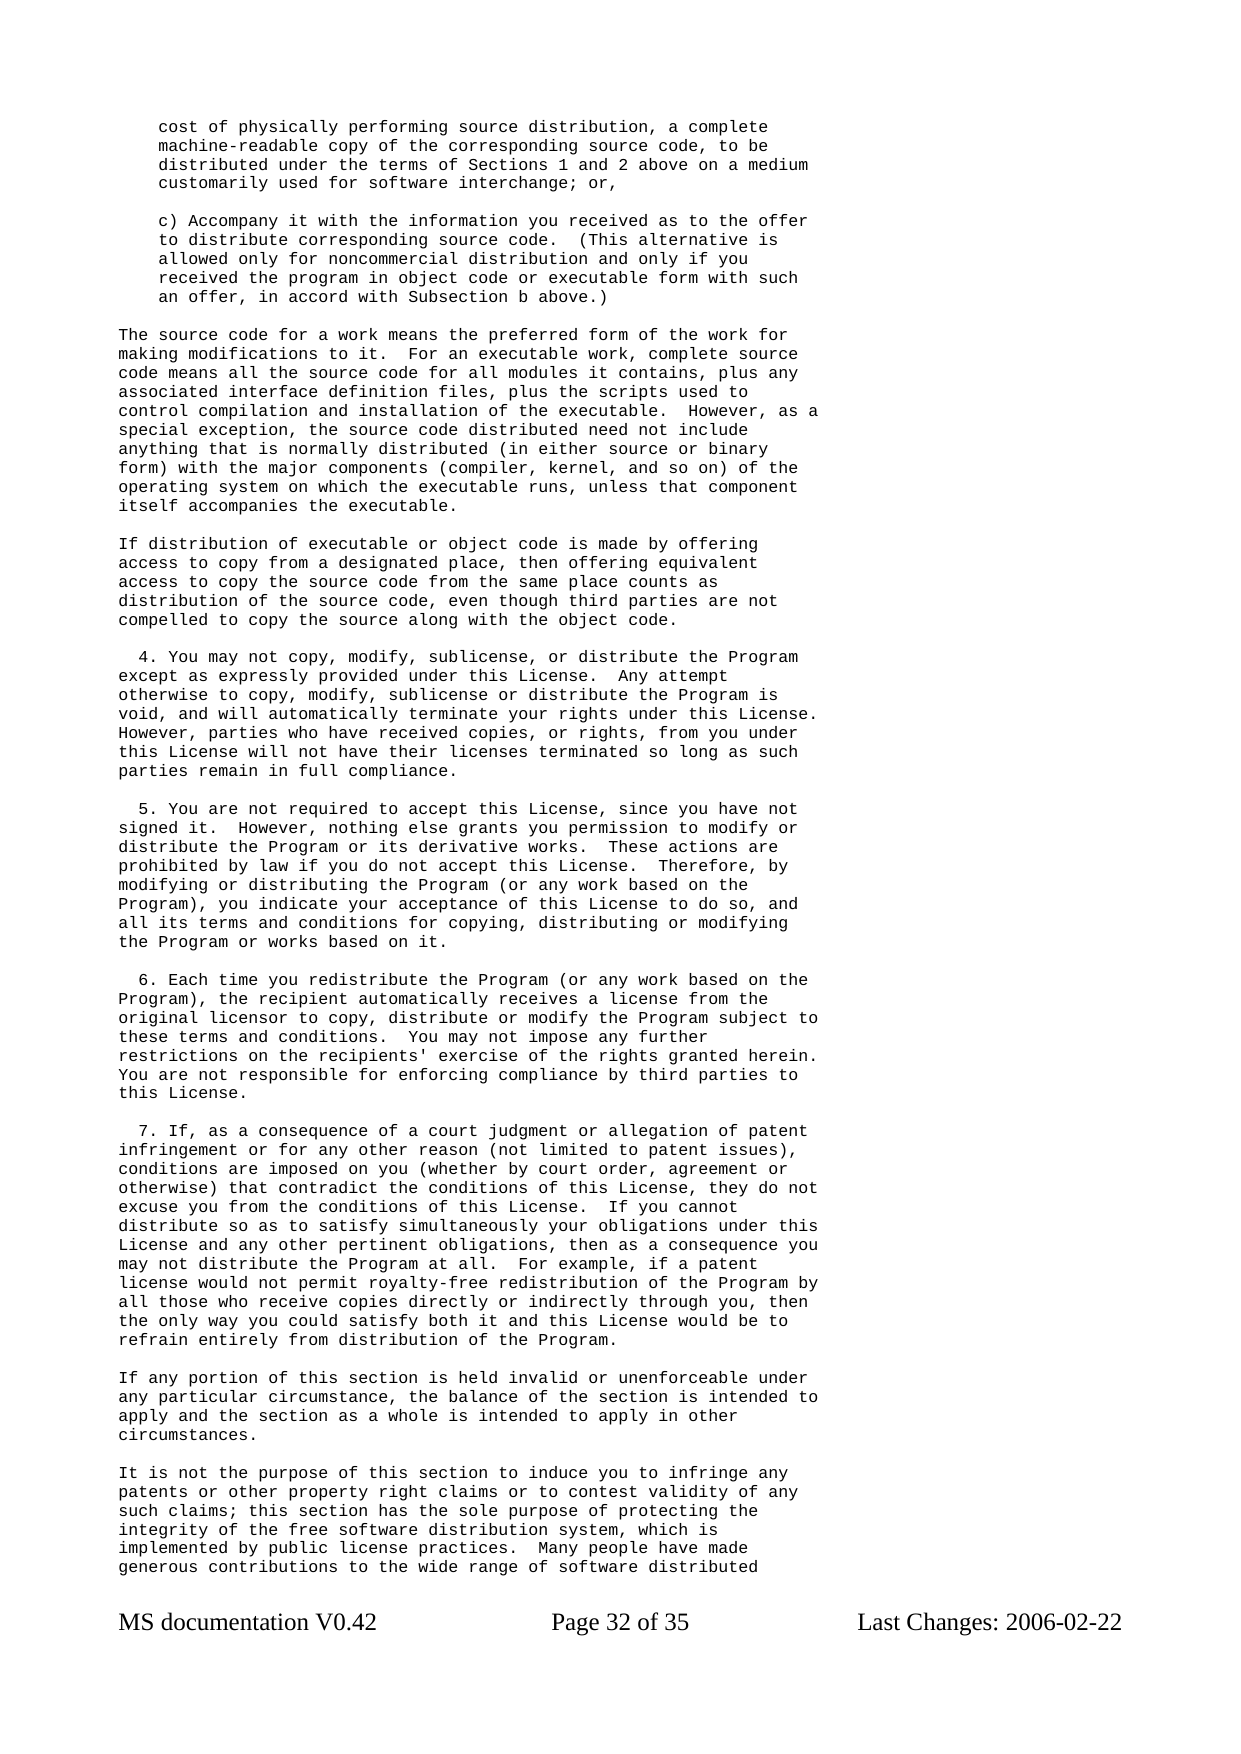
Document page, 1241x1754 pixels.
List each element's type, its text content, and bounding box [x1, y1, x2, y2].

text If any portion of this section is held invalid or unenforceable under [118, 1369, 1122, 1388]
text The source code for a work means the preferred form of the work for [118, 327, 1122, 346]
text It is not the purpose of this section to induce you to infringe any [118, 1464, 1122, 1483]
text received the program in object code or executable form with such [118, 270, 1122, 289]
text special exception, the source code distributed need not include [118, 421, 1122, 440]
text distribution of the source code, even though third parties are not [118, 592, 1122, 611]
text original licensor to copy, distribute or modify the Program subject to [118, 1009, 1122, 1028]
text refrain entirely from distribution of the Program. [118, 1331, 1122, 1350]
text customarily used for software interchange; or, [118, 175, 1122, 194]
text may not distribute the Program at all. For example, if a patent [118, 1256, 1122, 1274]
text implemented by public license practices. Many people have made [118, 1540, 1122, 1559]
text these terms and conditions. You may not impose any further [118, 1028, 1122, 1047]
text operating system on which the executable runs, unless that component [118, 478, 1122, 497]
text distributed under the terms of Sections 1 and 2 above on a medium [118, 156, 1122, 175]
text access to copy the source code from the same place counts as [118, 573, 1122, 592]
text prohibited by law if you do not accept this License. Therefore, by [118, 857, 1122, 876]
text apply and the section as a whole is intended to apply in other [118, 1407, 1122, 1426]
text signed it. However, nothing else grants you permission to modify or [118, 819, 1122, 838]
text You are not responsible for enforcing compliance by third parties to [118, 1066, 1122, 1085]
text machine-readable copy of the corresponding source code, to be [118, 137, 1122, 156]
text parties remain in full compliance. [118, 763, 1122, 782]
text otherwise to copy, modify, sublicense or distribute the Program is [118, 687, 1122, 706]
text all its terms and conditions for copying, distributing or modifying [118, 914, 1122, 933]
text cost of physically performing source distribution, a complete [118, 118, 1122, 137]
text infringement or for any other reason (not limited to patent issues), [118, 1142, 1122, 1161]
text all those who receive copies directly or indirectly through you, then [118, 1293, 1122, 1312]
text this License. [118, 1085, 1122, 1104]
text 6. Each time you redistribute the Program (or any work based on the [118, 971, 1122, 990]
text 4. You may not copy, modify, sublicense, or distribute the Program [118, 649, 1122, 668]
text such claims; this section has the sole purpose of protecting the [118, 1502, 1122, 1521]
text However, parties who have received copies, or rights, from you under [118, 725, 1122, 744]
text form) with the major components (compiler, kernel, and so on) of the [118, 459, 1122, 478]
text conditions are imposed on you (whether by court order, agreement or [118, 1161, 1122, 1180]
text the Program or works based on it. [118, 933, 1122, 952]
text License and any other pertinent obligations, then as a consequence you [118, 1237, 1122, 1256]
text access to copy from a designated place, then offering equivalent [118, 554, 1122, 573]
text making modifications to it. For an executable work, complete source [118, 346, 1122, 364]
text restrictions on the recipients' exercise of the rights granted herein. [118, 1047, 1122, 1066]
text associated interface definition files, plus the scripts used to [118, 383, 1122, 402]
text allowed only for noncommercial distribution and only if you [118, 251, 1122, 270]
text 7. If, as a consequence of a court judgment or allegation of patent [118, 1123, 1122, 1142]
text except as expressly provided under this License. Any attempt [118, 668, 1122, 687]
text distribute the Program or its derivative works. These actions are [118, 838, 1122, 857]
text license would not permit royalty-free redistribution of the Program by [118, 1274, 1122, 1293]
text control compilation and installation of the executable. However, as a [118, 402, 1122, 421]
text generous contributions to the wide range of software distributed [118, 1559, 1122, 1578]
text itself accompanies the executable. [118, 497, 1122, 516]
text patents or other property right claims or to contest validity of any [118, 1483, 1122, 1502]
text Program), the recipient automatically receives a license from the [118, 990, 1122, 1009]
text excuse you from the conditions of this License. If you cannot [118, 1199, 1122, 1218]
text Program), you indicate your acceptance of this License to do so, and [118, 895, 1122, 914]
text to distribute corresponding source code. (This alternative is [118, 232, 1122, 251]
text If distribution of executable or object code is made by offering [118, 535, 1122, 554]
text an offer, in accord with Subsection b above.) [118, 289, 1122, 308]
text any particular circumstance, the balance of the section is intended to [118, 1388, 1122, 1407]
text the only way you could satisfy both it and this License would be to [118, 1312, 1122, 1331]
text distribute so as to satisfy simultaneously your obligations under this [118, 1218, 1122, 1237]
text code means all the source code for all modules it contains, plus any [118, 364, 1122, 383]
text compelled to copy the source along with the object code. [118, 611, 1122, 630]
text c) Accompany it with the information you received as to the offer [118, 213, 1122, 232]
text modifying or distributing the Program (or any work based on the [118, 876, 1122, 895]
text otherwise) that contradict the conditions of this License, they do not [118, 1180, 1122, 1199]
text anything that is normally distributed (in either source or binary [118, 440, 1122, 459]
text this License will not have their licenses terminated so long as such [118, 744, 1122, 763]
text circumstances. [118, 1426, 1122, 1445]
text void, and will automatically terminate your rights under this License. [118, 706, 1122, 725]
text 5. You are not required to accept this License, since you have not [118, 801, 1122, 819]
text integrity of the free software distribution system, which is [118, 1521, 1122, 1540]
